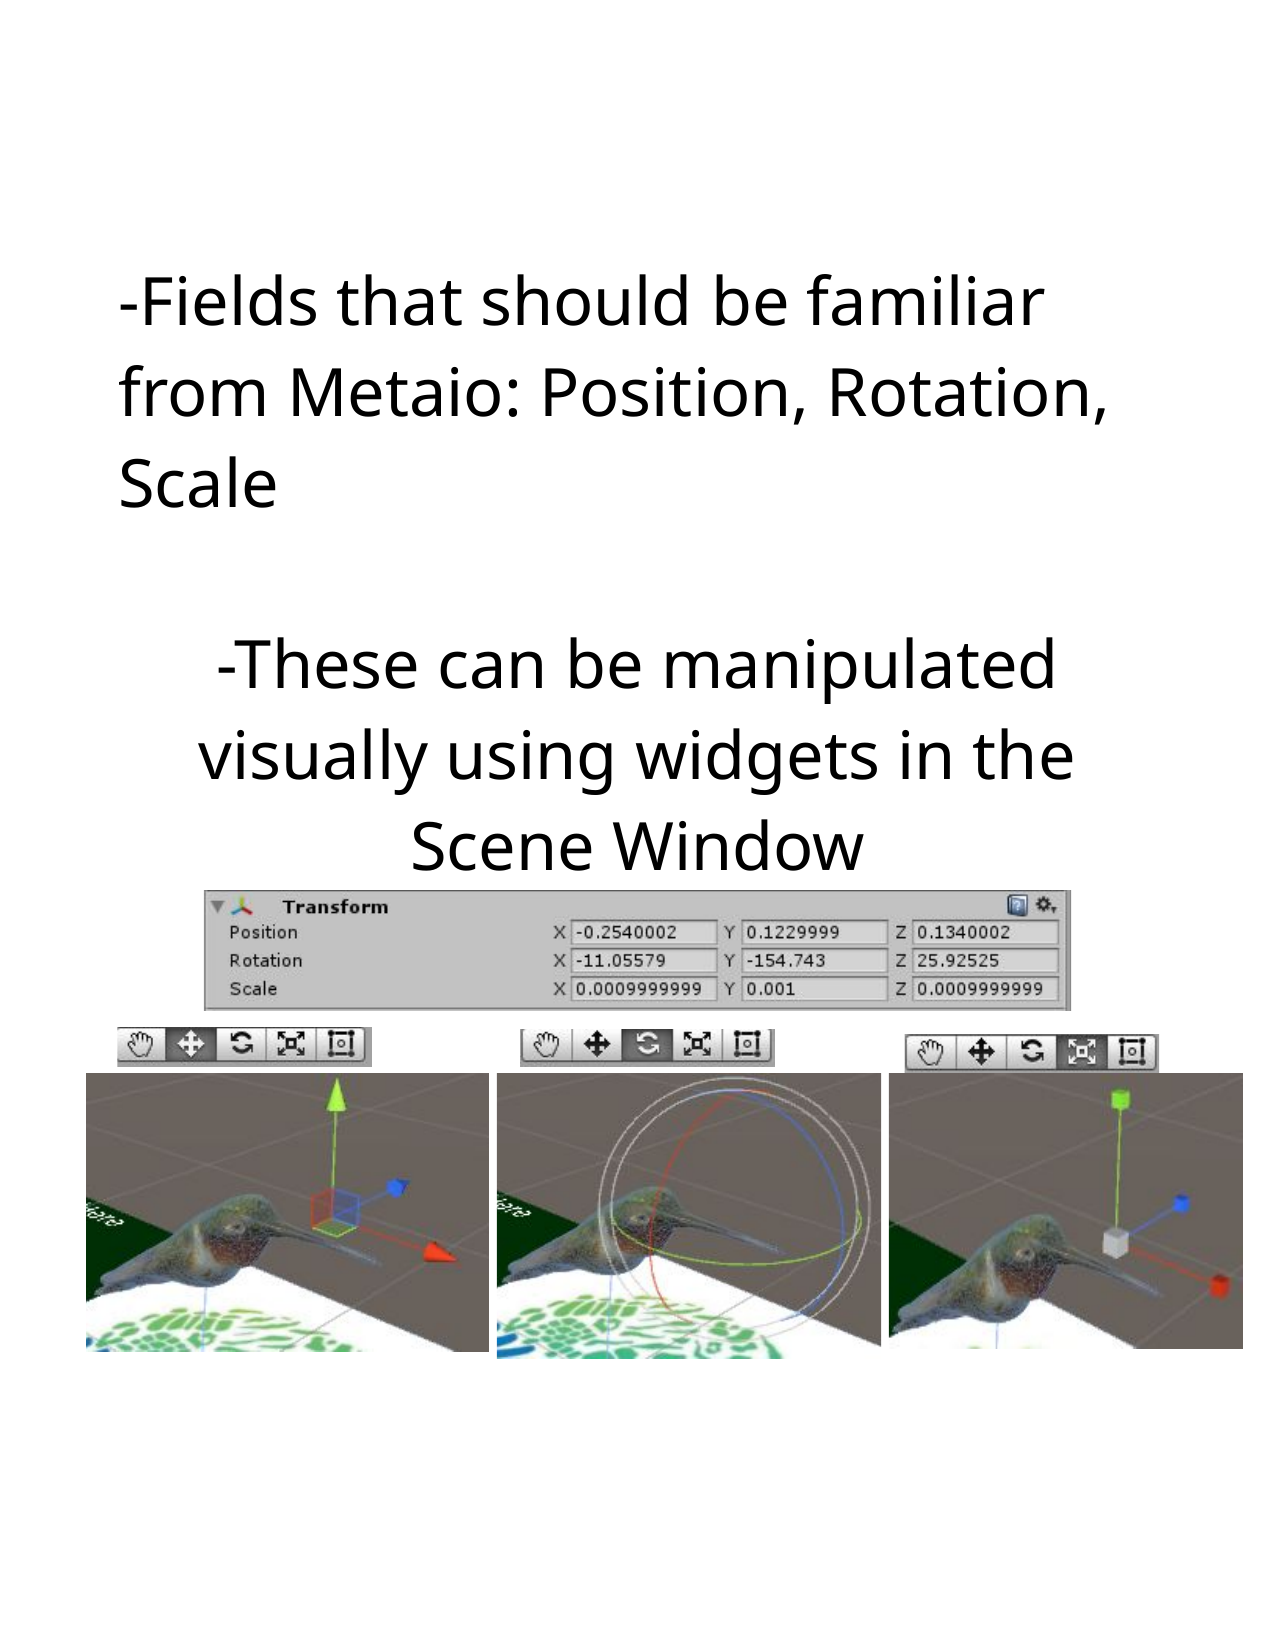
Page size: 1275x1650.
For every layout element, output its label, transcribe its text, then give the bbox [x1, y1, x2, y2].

picture [496, 1073, 882, 1359]
picture [117, 1027, 372, 1067]
text -These can be manipulated visually using widgets in the Scene Window [118, 618, 1157, 890]
picture [203, 890, 1072, 1011]
picture [888, 1034, 1243, 1349]
picture [520, 1029, 775, 1067]
text -Fields that should be familiar from Metaio: Position, Rotation, Scale [118, 254, 1157, 527]
picture [86, 1073, 489, 1352]
